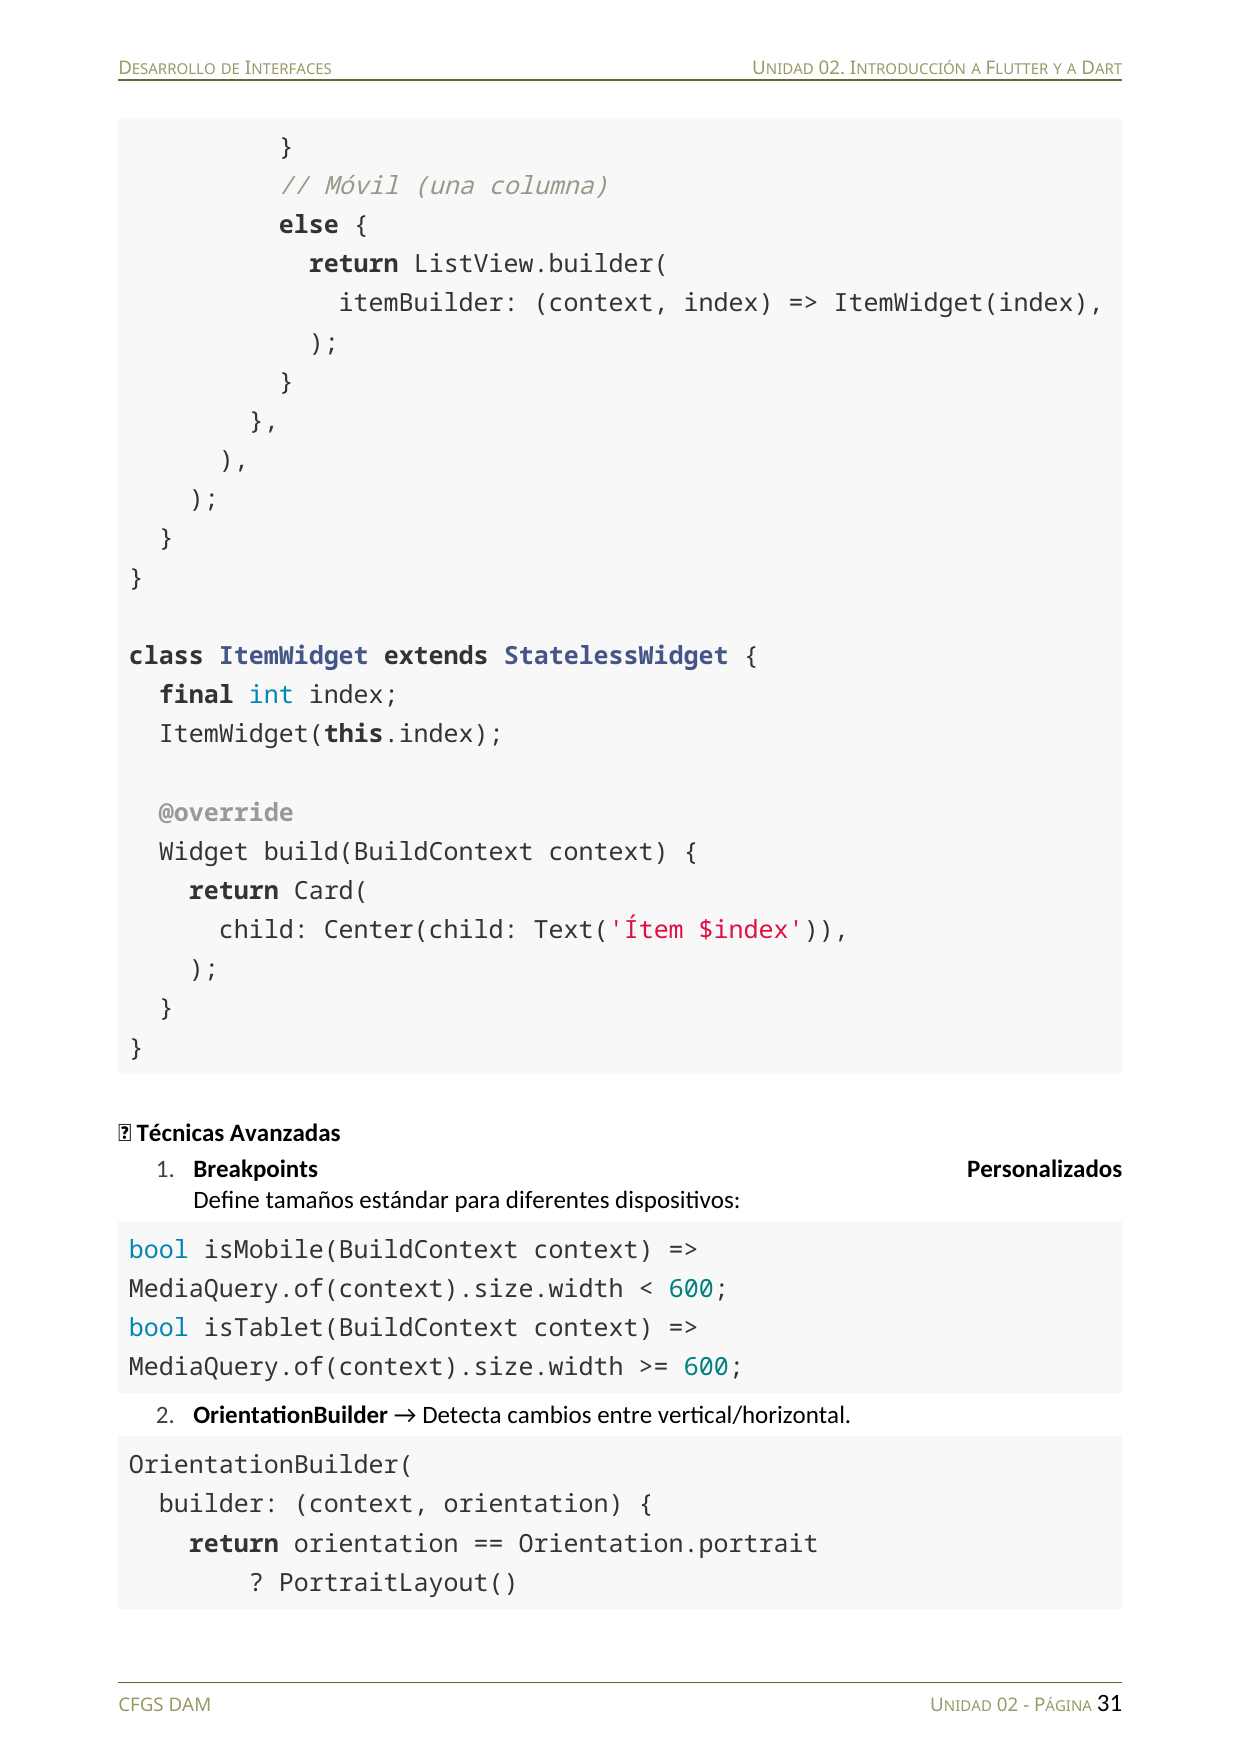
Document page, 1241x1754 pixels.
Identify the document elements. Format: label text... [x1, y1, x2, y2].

list OrientationBuilder → Detecta cambios entre vertical/horizontal. [156, 1399, 1122, 1430]
table_header } // Móvil (una columna) else { return ListView.builder( itemBuilder: (context, index) => ItemWidget(index), ); } }, ), ); } } class ItemWidget extends StatelessWidget { final int index; ItemWidget(this.index); @override Widget build(BuildContext context) { return Card( child: Center(child: Text('Ítem $index')), ); } } [118, 118, 1122, 1074]
table_header OrientationBuilder( builder: (context, orientation) { return orientation == Orientation.portrait ? PortraitLayout() [118, 1436, 1122, 1609]
list Breakpoints Personalizados Define tamaños estándar para diferentes dispositivos: [156, 1154, 1122, 1215]
text 📐 Técnicas Avanzadas [118, 1117, 1122, 1147]
table_header bool isMobile(BuildContext context) => MediaQuery.of(context).size.width < 600; bool isTablet(BuildContext context) => MediaQuery.of(context).size.width >= 600; [118, 1221, 1122, 1393]
